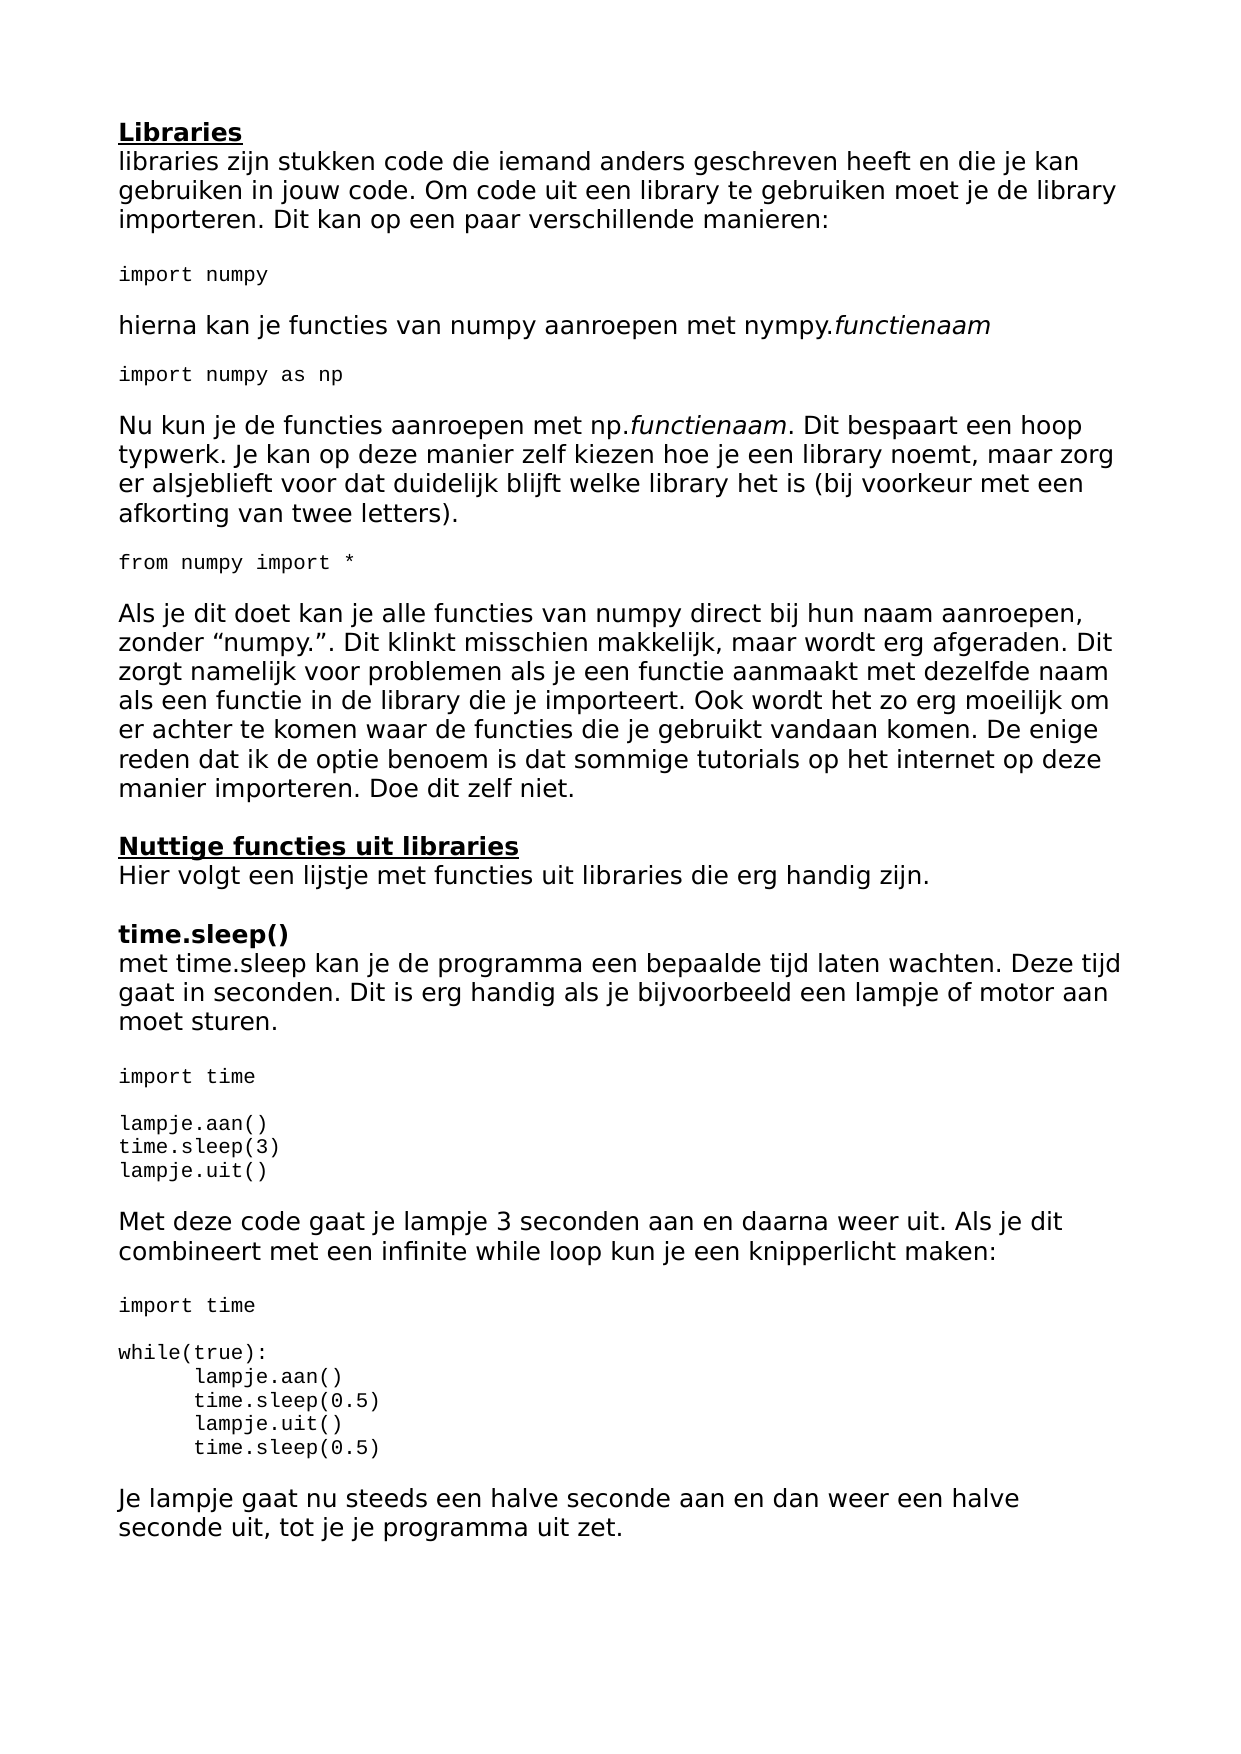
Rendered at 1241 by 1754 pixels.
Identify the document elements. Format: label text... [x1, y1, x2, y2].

text lampje.aan() [118, 1366, 1122, 1389]
text time.sleep() [118, 920, 1122, 949]
text Libraries [118, 118, 1122, 147]
text time.sleep(0.5) [118, 1437, 1122, 1461]
text lampje.uit() [118, 1160, 1122, 1184]
text import numpy as np [118, 364, 1122, 388]
text met time.sleep kan je de programma een bepaalde tijd laten wachten. Deze tijd gaat in seconden. Dit is erg handig als je bijvoorbeeld een lampje of motor aan moet sturen. [118, 949, 1122, 1036]
text import numpy [118, 264, 1122, 288]
text while(true): [118, 1342, 1122, 1366]
text time.sleep(0.5) [118, 1389, 1122, 1413]
text Met deze code gaat je lampje 3 seconden aan en daarna weer uit. Als je dit combineert met een infinite while loop kun je een knipperlicht maken: [118, 1207, 1122, 1266]
text Als je dit doet kan je alle functies van numpy direct bij hun naam aanroepen, zonder “numpy.”. Dit klinkt misschien makkelijk, maar wordt erg afgeraden. Dit zorgt namelijk voor problemen als je een functie aanmaakt met dezelfde naam als een functie in de library die je importeert. Ook wordt het zo erg moeilijk om er achter te komen waar de functies die je gebruikt vandaan komen. De enige reden dat ik de optie benoem is dat sommige tutorials op het internet op deze manier importeren. Doe dit zelf niet. [118, 599, 1122, 803]
text Nu kun je de functies aanroepen met np.functienaam. Dit bespaart een hoop typwerk. Je kan op deze manier zelf kiezen hoe je een library noemt, maar zorg er alsjeblieft voor dat duidelijk blijft welke library het is (bij voorkeur met een afkorting van twee letters). [118, 411, 1122, 528]
text import time [118, 1066, 1122, 1089]
text time.sleep(3) [118, 1137, 1122, 1160]
text hierna kan je functies van numpy aanroepen met nympy.functienaam [118, 311, 1122, 340]
text import time [118, 1295, 1122, 1319]
text lampje.uit() [118, 1413, 1122, 1437]
text Nuttige functies uit libraries [118, 832, 1122, 861]
text libraries zijn stukken code die iemand anders geschreven heeft en die je kan gebruiken in jouw code. Om code uit een library te gebruiken moet je de library importeren. Dit kan op een paar verschillende manieren: [118, 147, 1122, 235]
text Je lampje gaat nu steeds een halve seconde aan en dan weer een halve seconde uit, tot je je programma uit zet. [118, 1484, 1122, 1542]
text lampje.aan() [118, 1113, 1122, 1137]
text from numpy import * [118, 552, 1122, 575]
text Hier volgt een lijstje met functies uit libraries die erg handig zijn. [118, 861, 1122, 891]
